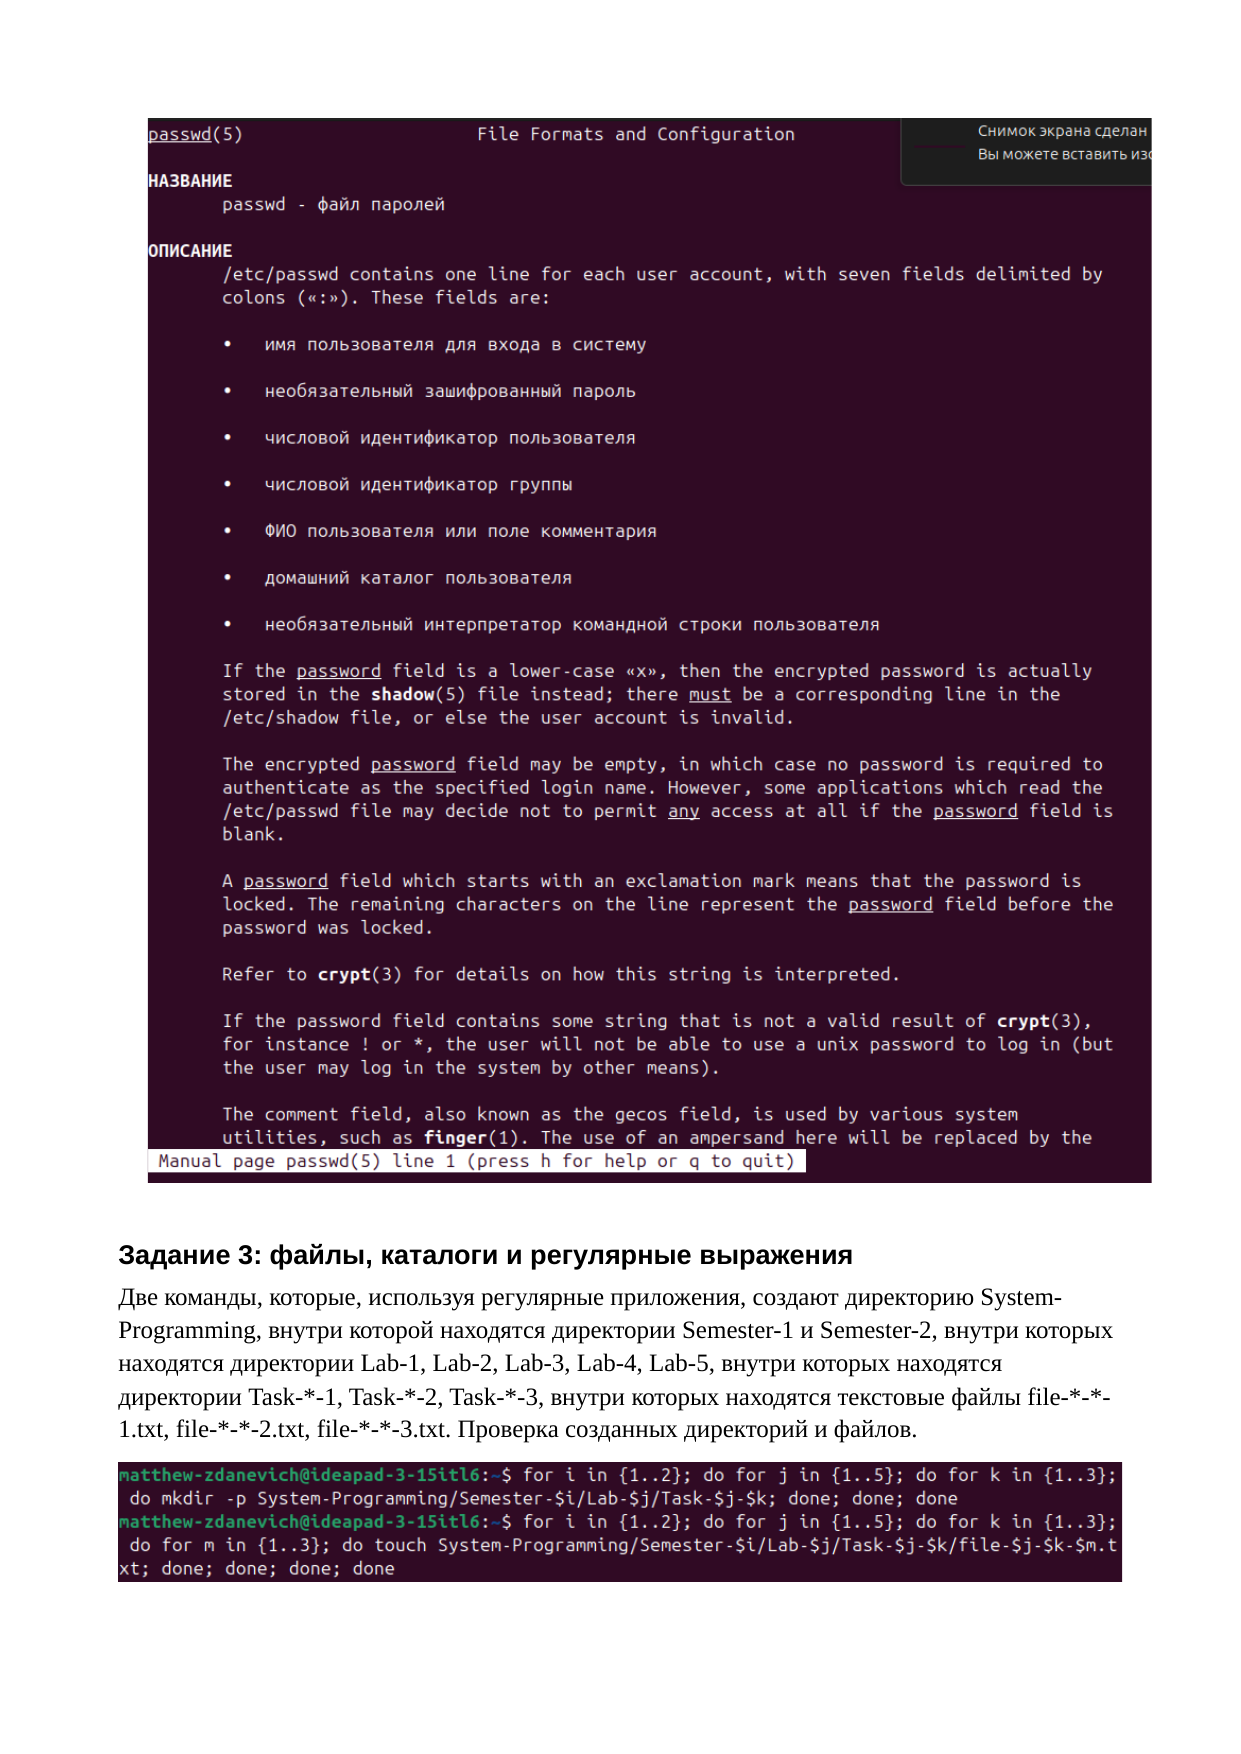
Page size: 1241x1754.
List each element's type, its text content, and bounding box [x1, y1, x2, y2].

picture [118, 1462, 1123, 1582]
subtitle Задание 3: файлы, каталоги и регулярные выражения [118, 1239, 1122, 1270]
picture [147, 118, 1152, 1183]
text Две команды, которые, используя регулярные приложения, создают директорию System-Programming, внутри которой находятся директории Semester-1 и Semester-2, внутри которых находятся директории Lab-1, Lab-2, Lab-3, Lab-4, Lab-5, внутри которых находятся директории Task-*-1, Task-*-2, Task-*-3, внутри которых находятся текстовые файлы file-*-*-1.txt, file-*-*-2.txt, file-*-*-3.txt. Проверка созданных директорий и файлов. [118, 1282, 1122, 1443]
